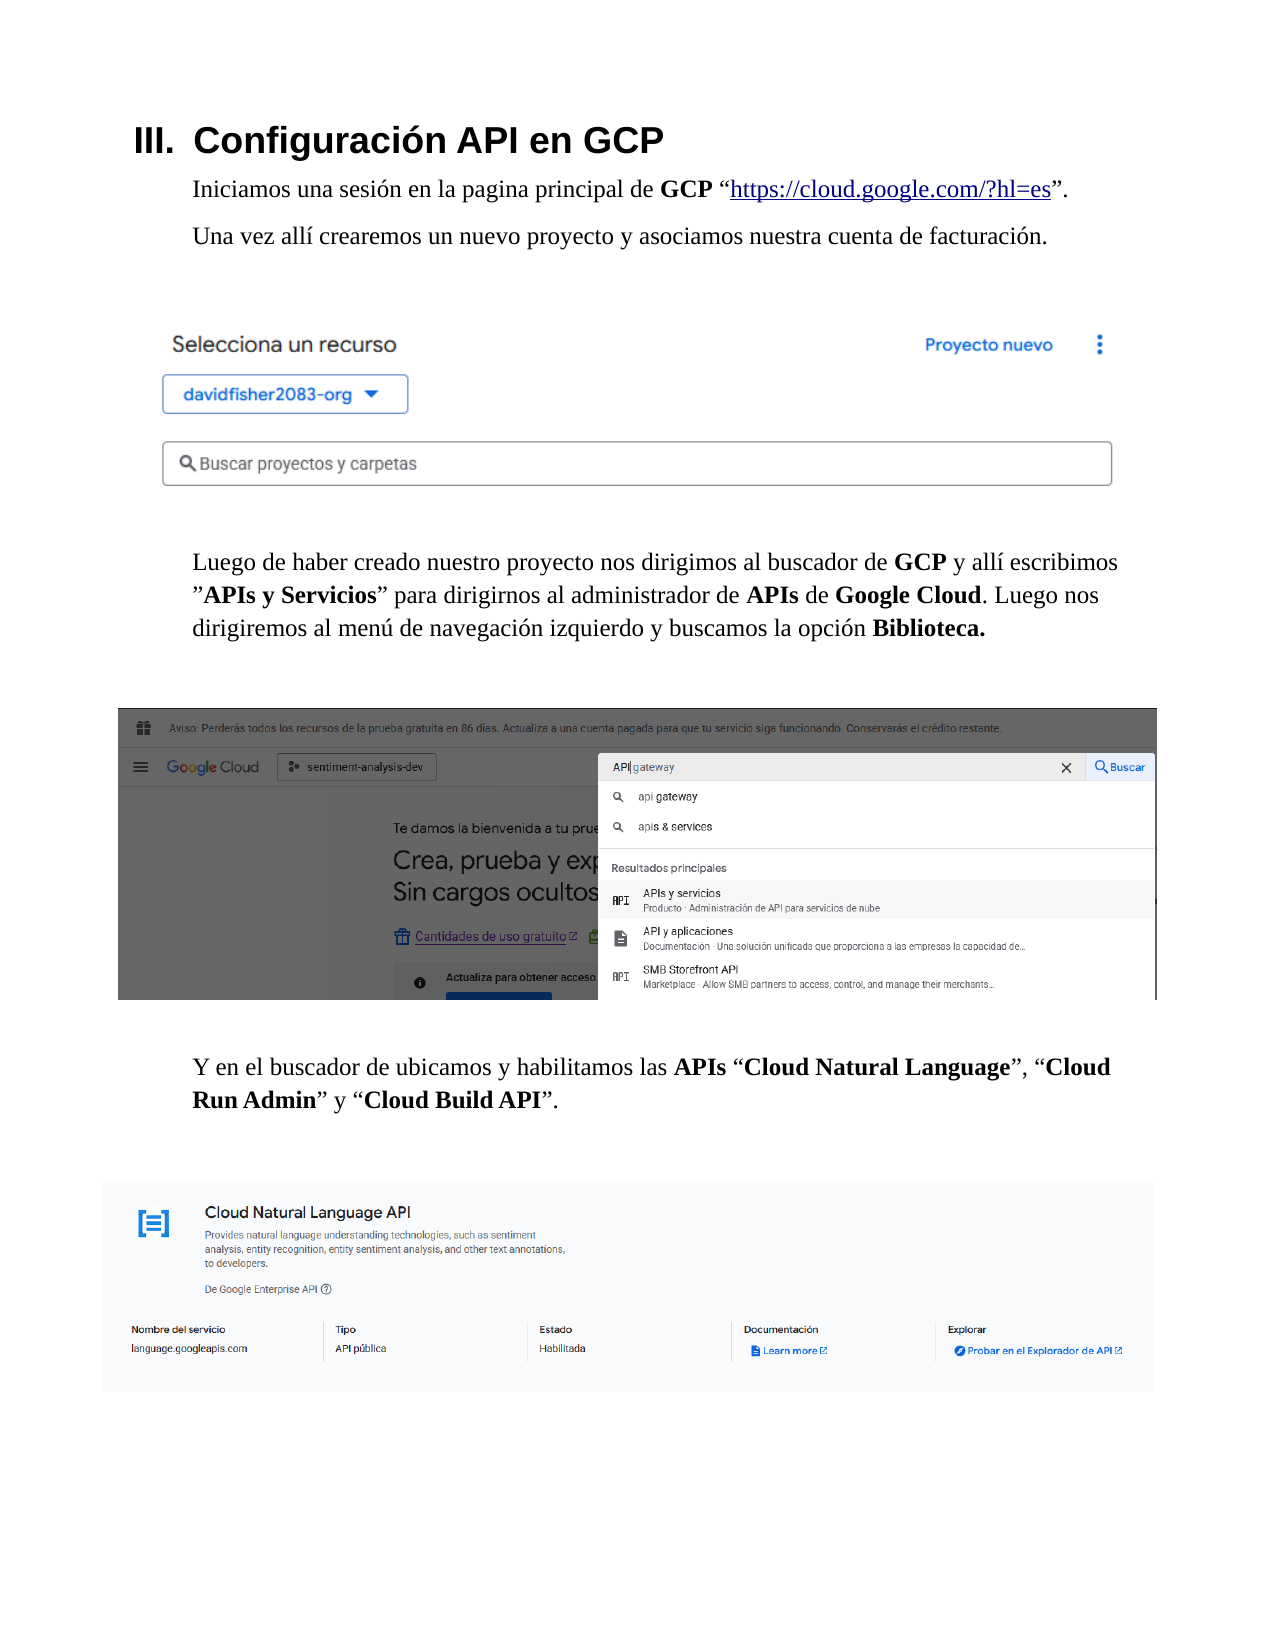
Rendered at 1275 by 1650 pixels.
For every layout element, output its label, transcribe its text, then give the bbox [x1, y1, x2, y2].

picture [102, 1183, 1154, 1394]
text Luego de haber creado nuestro proyecto nos dirigimos al buscador de GCP y allí escribimos ”APIs y Servicios” para dirigirnos al administrador de APIs de Google Cloud. Luego nos dirigiremos al menú de navegación izquierdo y buscamos la opción Biblioteca. [192, 547, 1157, 642]
subtitle Configuración API en GCP [175, 118, 1157, 161]
picture [118, 708, 1157, 1000]
text Iniciamos una sesión en la pagina principal de GCP “https://cloud.google.com/?hl=es”. [192, 174, 1157, 202]
picture [155, 316, 1121, 496]
text Una vez allí crearemos un nuevo proyecto y asociamos nuestra cuenta de facturación. [192, 221, 1157, 250]
text Y en el buscador de ubicamos y habilitamos las APIs “Cloud Natural Language”, “Cloud Run Admin” y “Cloud Build API”. [192, 1052, 1157, 1113]
